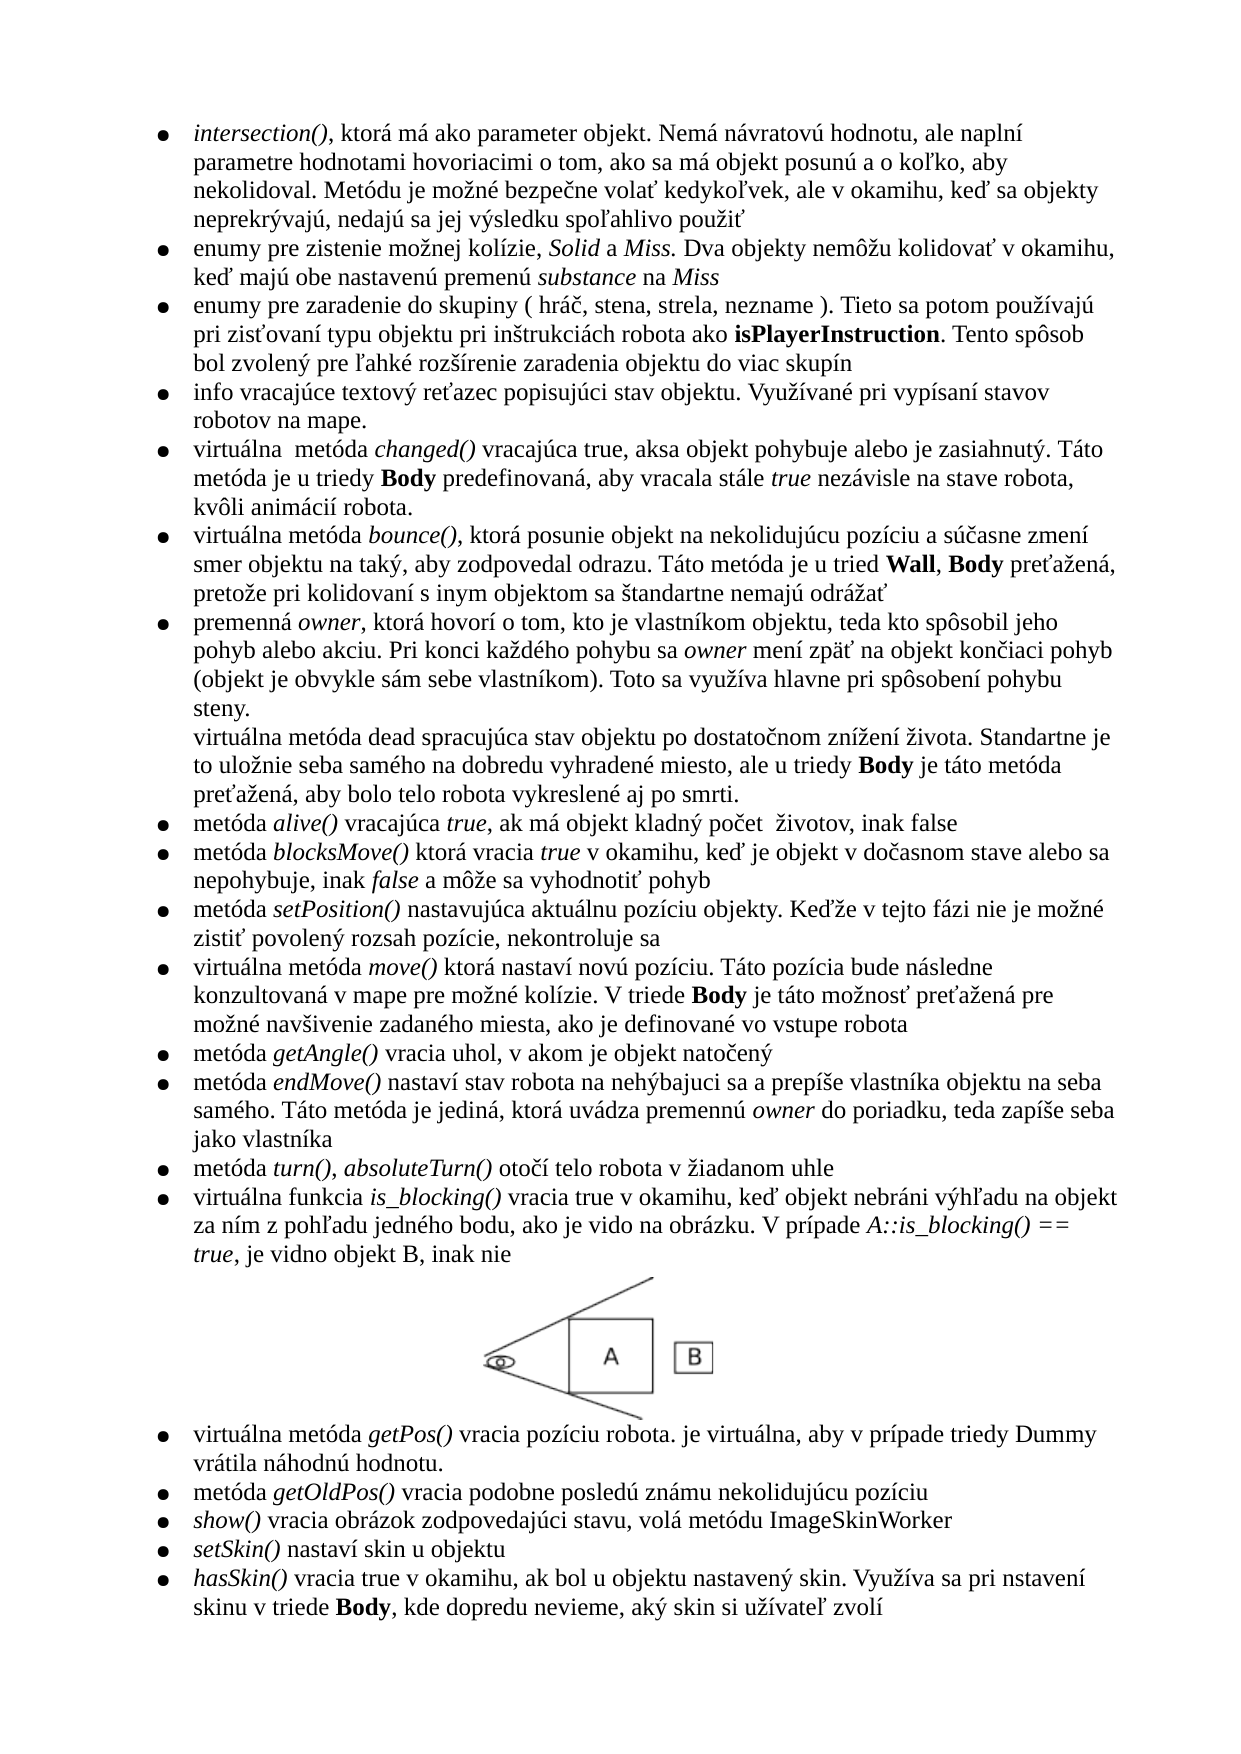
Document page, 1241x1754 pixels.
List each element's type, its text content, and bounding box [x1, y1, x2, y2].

list virtuálna metóda getPos() vracia pozíciu robota. je virtuálna, aby v prípade triedy Dummy vrátila náhodnú hodnotu. [156, 1268, 1122, 1477]
list metóda endMove() nastaví stav robota na nehýbajuci sa a prepíše vlastníka objektu na seba samého. Táto metóda je jediná, ktorá uvádza premennú owner do poriadku, teda zapíše seba jako vlastníka [156, 1067, 1122, 1153]
list setSkin() nastaví skin u objektu [156, 1534, 1122, 1563]
list metóda getAngle() vracia uhol, v akom je objekt natočený [156, 1038, 1122, 1067]
list info vracajúce textový reťazec popisujúci stav objektu. Využívané pri vypísaní stavov robotov na mape. [156, 377, 1122, 434]
list enumy pre zistenie možnej kolízie, Solid a Miss. Dva objekty nemôžu kolidovať v okamihu, keď majú obe nastavenú premenú substance na Miss [156, 233, 1122, 291]
list virtuálna metóda bounce(), ktorá posunie objekt na nekolidujúcu pozíciu a súčasne zmení smer objektu na taký, aby zodpovedal odrazu. Táto metóda je u tried Wall, Body preťažená, pretože pri kolidovaní s inym objektom sa štandartne nemajú odrážať [156, 521, 1122, 607]
list metóda turn(), absoluteTurn() otočí telo robota v žiadanom uhle [156, 1153, 1122, 1182]
list metóda getOldPos() vracia podobne posledú známu nekolidujúcu pozíciu [156, 1477, 1122, 1505]
list virtuálna funkcia is_blocking() vracia true v okamihu, keď objekt nebráni výhľadu na objekt za ním z pohľadu jedného bodu, ako je vido na obrázku. V prípade A::is_blocking() == true, je vidno objekt B, inak nie [156, 1182, 1122, 1268]
picture [483, 1277, 714, 1420]
list premenná owner, ktorá hovorí o tom, kto je vlastníkom objektu, teda kto spôsobil jeho pohyb alebo akciu. Pri konci každého pohybu sa owner mení zpäť na objekt končiaci pohyb (objekt je obvykle sám sebe vlastníkom). Toto sa využíva hlavne pri spôsobení pohybu steny. [156, 607, 1122, 722]
list hasSkin() vracia true v okamihu, ak bol u objektu nastavený skin. Využíva sa pri nstavení skinu v triede Body, kde dopredu nevieme, aký skin si užívateľ zvolí [156, 1563, 1122, 1620]
list virtuálna metóda dead spracujúca stav objektu po dostatočnom znížení života. Standartne je to uložnie seba samého na dobredu vyhradené miesto, ale u triedy Body je táto metóda preťažená, aby bolo telo robota vykreslené aj po smrti. [156, 722, 1122, 808]
list metóda alive() vracajúca true, ak má objekt kladný počet životov, inak false [156, 808, 1122, 837]
list show() vracia obrázok zodpovedajúci stavu, volá metódu ImageSkinWorker [156, 1505, 1122, 1534]
list virtuálna metóda move() ktorá nastaví novú pozíciu. Táto pozícia bude následne konzultovaná v mape pre možné kolízie. V triede Body je táto možnosť preťažená pre možné navšivenie zadaného miesta, ako je definované vo vstupe robota [156, 952, 1122, 1038]
list enumy pre zaradenie do skupiny ( hráč, stena, strela, nezname ). Tieto sa potom používajú pri zisťovaní typu objektu pri inštrukciách robota ako isPlayerInstruction. Tento spôsob bol zvolený pre ľahké rozšírenie zaradenia objektu do viac skupín [156, 291, 1122, 377]
list metóda setPosition() nastavujúca aktuálnu pozíciu objekty. Keďže v tejto fázi nie je možné zistiť povolený rozsah pozície, nekontroluje sa [156, 894, 1122, 952]
list virtuálna metóda changed() vracajúca true, aksa objekt pohybuje alebo je zasiahnutý. Táto metóda je u triedy Body predefinovaná, aby vracala stále true nezávisle na stave robota, kvôli animácií robota. [156, 434, 1122, 521]
list metóda blocksMove() ktorá vracia true v okamihu, keď je objekt v dočasnom stave alebo sa nepohybuje, inak false a môže sa vyhodnotiť pohyb [156, 837, 1122, 894]
list intersection(), ktorá má ako parameter objekt. Nemá návratovú hodnotu, ale naplní parametre hodnotami hovoriacimi o tom, ako sa má objekt posunú a o koľko, aby nekolidoval. Metódu je možné bezpečne volať kedykoľvek, ale v okamihu, keď sa objekty neprekrývajú, nedajú sa jej výsledku spoľahlivo použiť [156, 118, 1122, 233]
